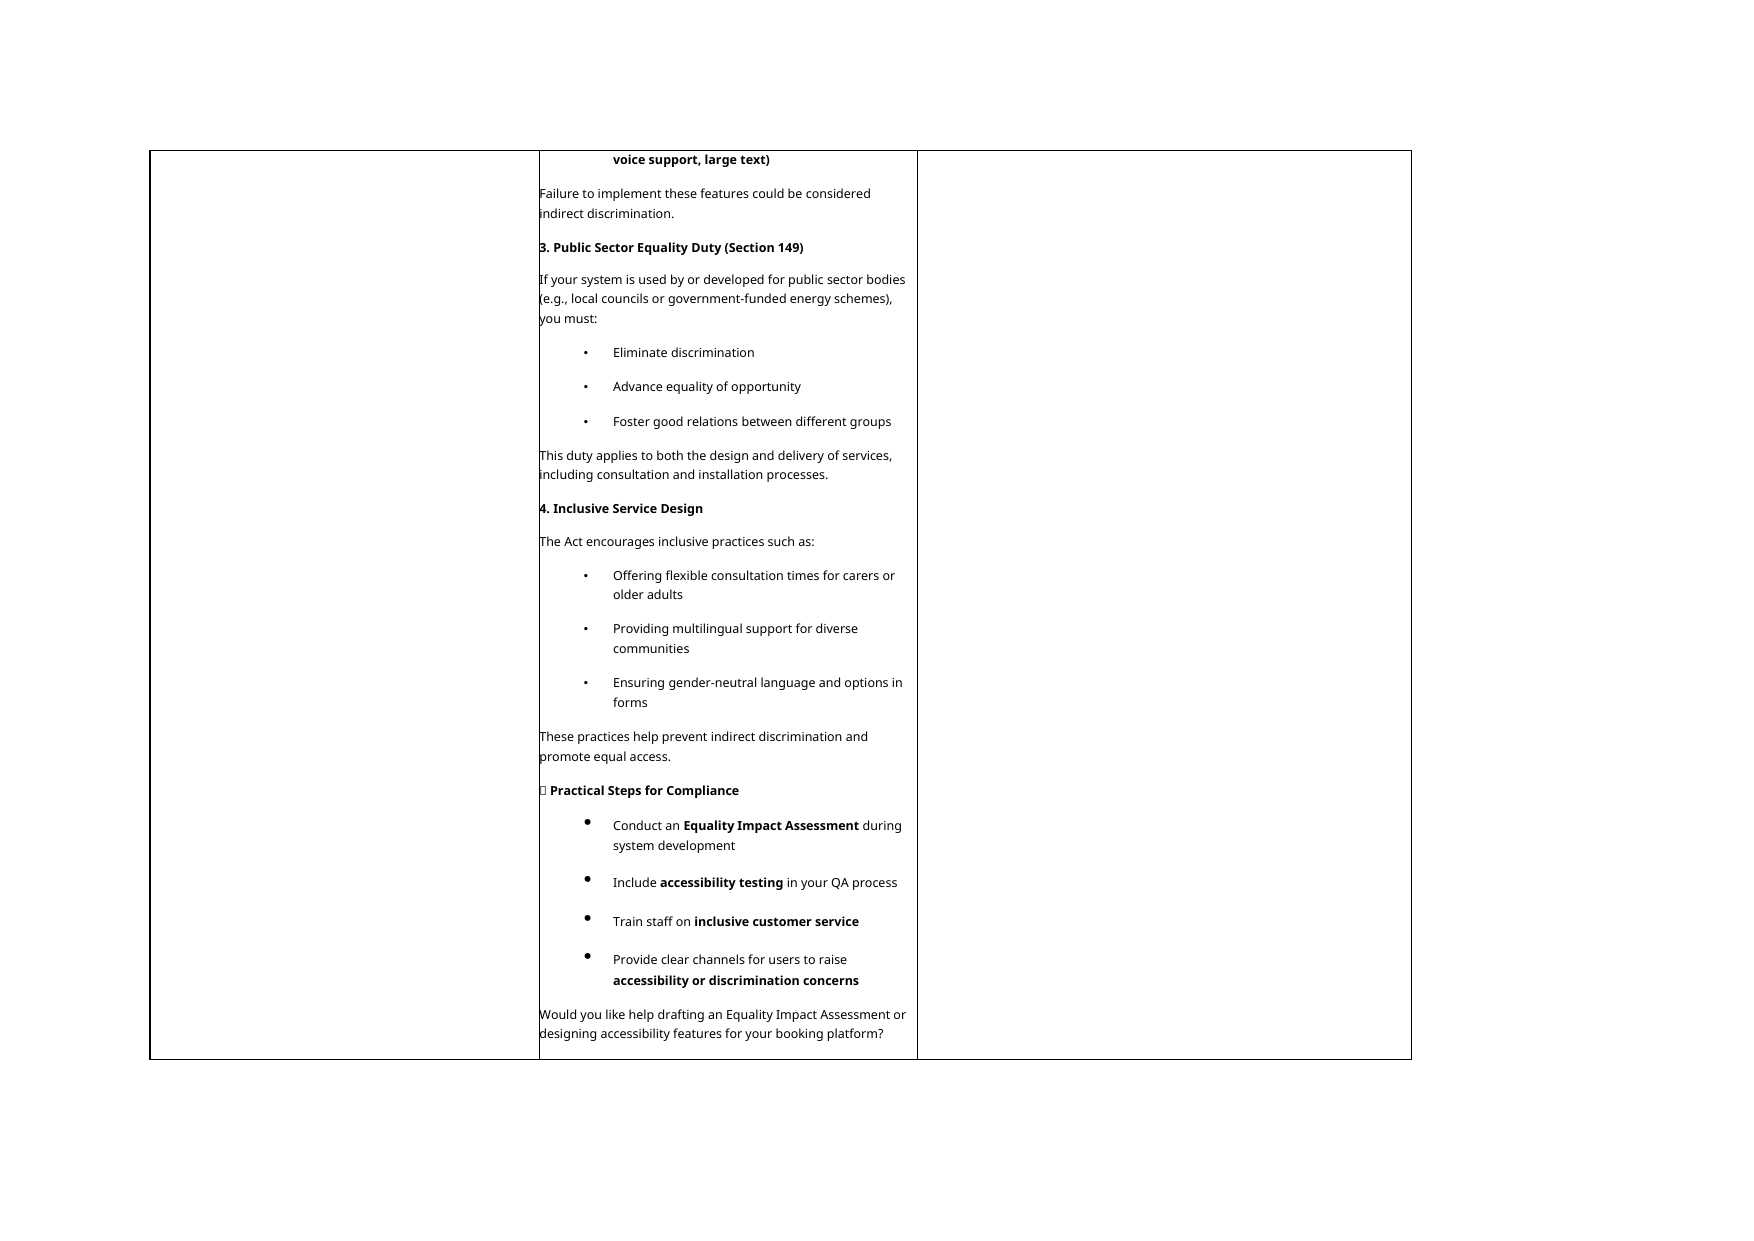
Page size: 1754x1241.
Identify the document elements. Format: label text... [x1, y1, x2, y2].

table_cell [918, 151, 1411, 1059]
table_cell [151, 151, 539, 1059]
table_cell voice support, large text) Failure to implement these features could be considered indirect discrimination. 3. Public Sector Equality Duty (Section 149) If your system is used by or developed for public sector bodies (e.g., local councils or government-funded energy schemes), you must: Eliminate discrimination Advance equality of opportunity Foster good relations between different groups This duty applies to both the design and delivery of services, including consultation and installation processes. 4. Inclusive Service Design The Act encourages inclusive practices such as: Offering flexible consultation times for carers or older adults Providing multilingual support for diverse communities Ensuring gender-neutral language and options in forms These practices help prevent indirect discrimination and promote equal access. ✅ Practical Steps for Compliance Conduct an Equality Impact Assessment during system development Include accessibility testing in your QA process Train staff on inclusive customer service Provide clear channels for users to raise accessibility or discrimination concerns Would you like help drafting an Equality Impact Assessment or designing accessibility features for your booking platform? [540, 151, 917, 1059]
